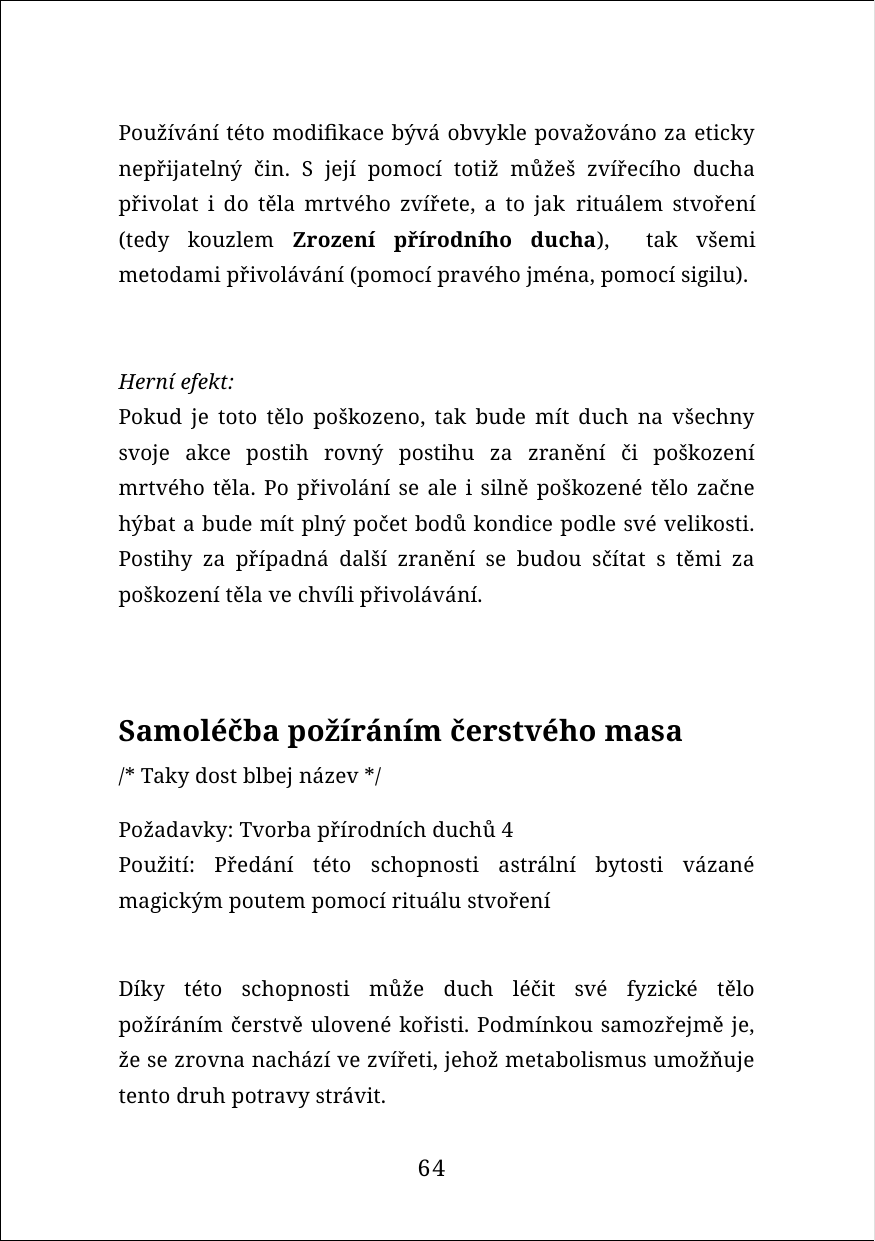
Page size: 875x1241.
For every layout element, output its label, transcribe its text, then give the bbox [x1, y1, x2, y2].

text Používání této modifikace bývá obvykle považováno za eticky nepřijatelný čin. S její pomocí totiž můžeš zvířecího ducha přivolat i do těla mrtvého zvířete, a to jak rituálem stvoření (tedy kouzlem Zrození přírodního ducha), tak všemi metodami přivolávání (pomocí pravého jména, pomocí sigilu). [118, 118, 756, 289]
text /* Taky dost blbej název */ [118, 761, 756, 790]
text Požadavky: Tvorba přírodních duchů 4 Použití: Předání této schopnosti astrální bytosti vázané magickým poutem pomocí rituálu stvoření [118, 815, 756, 950]
subtitle Samoléčba požíráním čerstvého masa [118, 710, 756, 750]
text Herní efekt: Pokud je toto tělo poškozeno, tak bude mít duch na všechny svoje akce postih rovný postihu za zranění či poškození mrtvého těla. Po přivolání se ale i silně poškozené tělo začne hýbat a bude mít plný počet bodů kondice podle své velikosti. Postihy za případná další zranění se budou sčítat s těmi za poškození těla ve chvíli přivolávání. [118, 367, 756, 608]
text Díky této schopnosti může duch léčit své fyzické tělo požíráním čerstvě ulovené kořisti. Podmínkou samozřejmě je, že se zrovna nachází ve zvířeti, jehož metabolismus umožňuje tento druh potravy strávit. [118, 974, 756, 1109]
